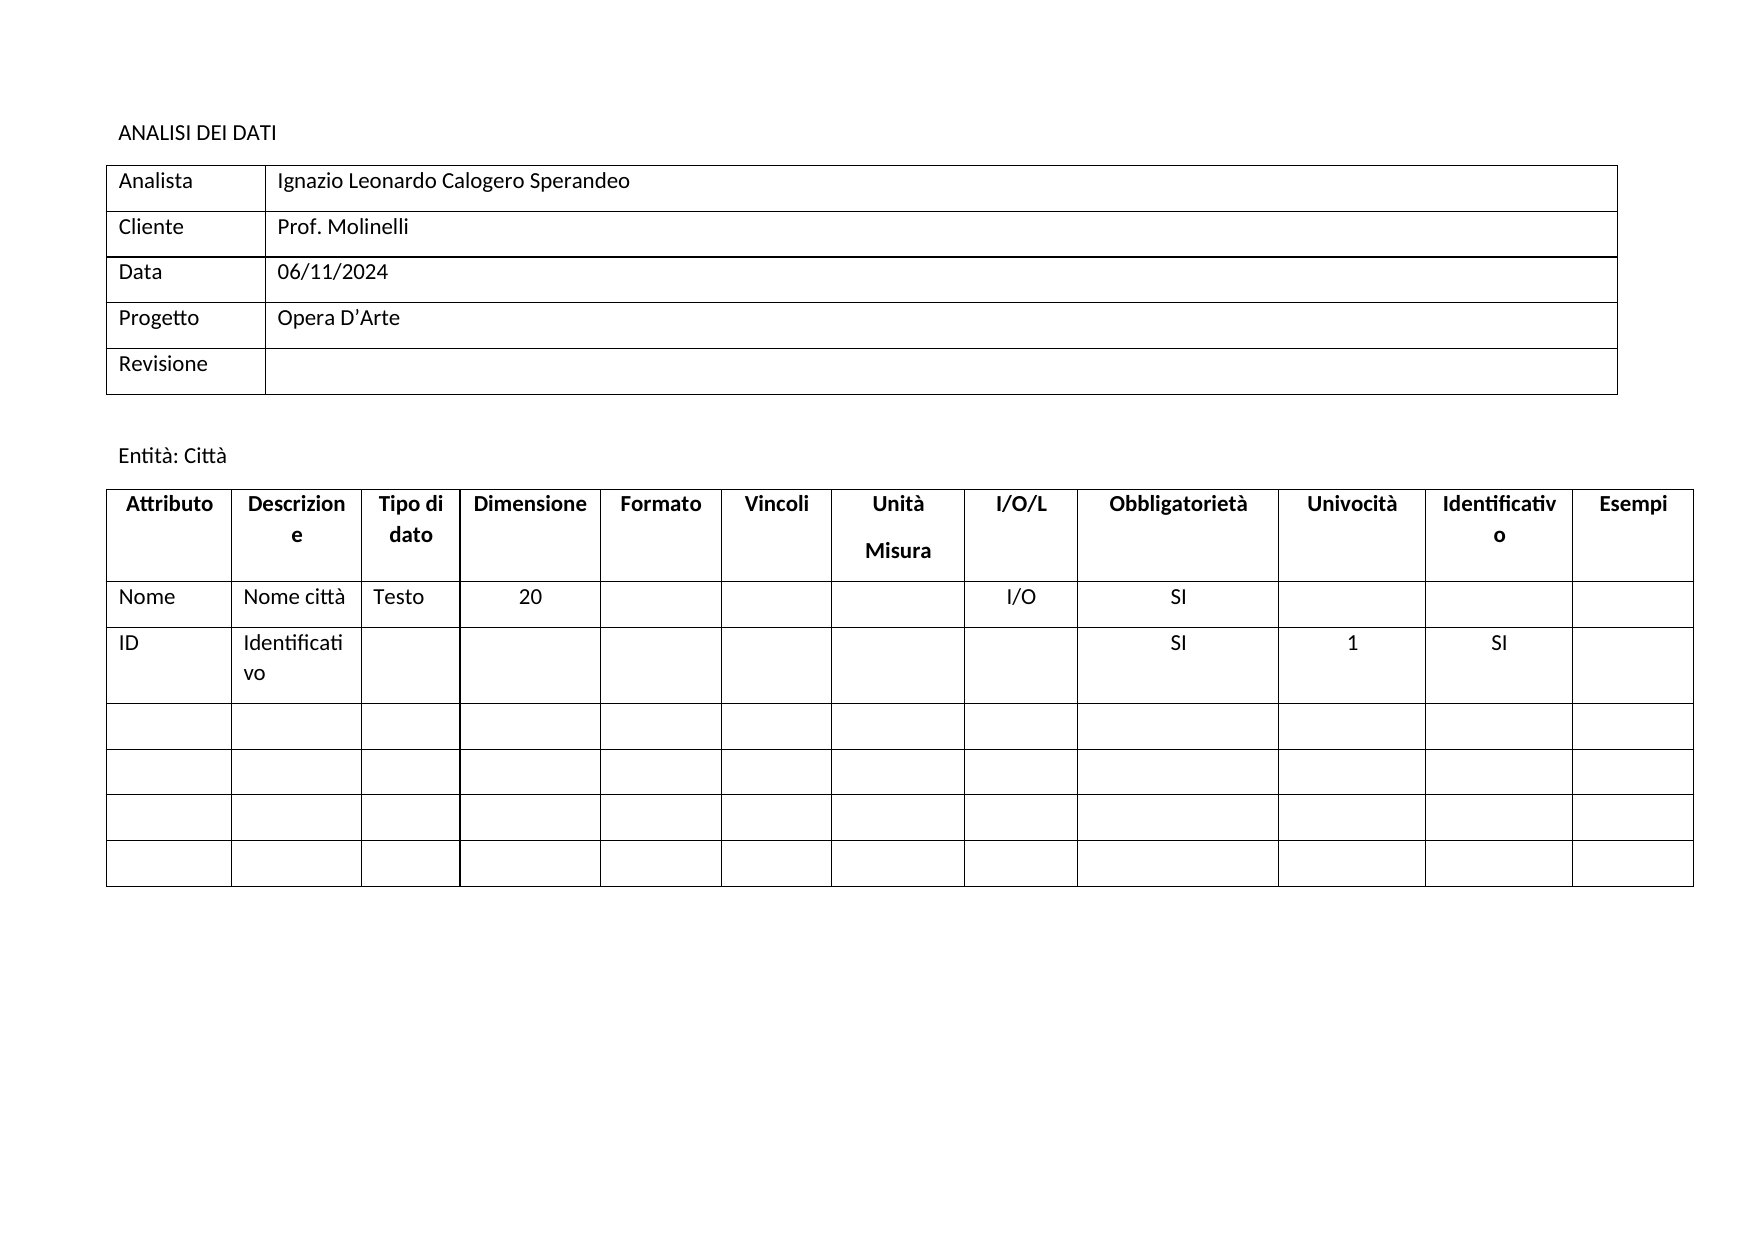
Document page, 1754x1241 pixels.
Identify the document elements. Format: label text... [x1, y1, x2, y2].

table_header Dimensione [461, 490, 600, 581]
text ANALISI DEI DATI [118, 118, 1606, 146]
table_cell [1573, 704, 1693, 748]
table_cell [362, 795, 459, 840]
table_cell [832, 582, 964, 627]
table_header Descrizione [232, 490, 361, 581]
table_cell [1078, 841, 1278, 886]
table_cell SI [1078, 582, 1278, 627]
table_cell [1573, 795, 1693, 840]
table_cell 20 [461, 582, 600, 627]
table_cell [232, 750, 361, 794]
table_cell [722, 628, 831, 703]
table_cell 1 [1279, 628, 1425, 703]
table_cell [965, 750, 1077, 794]
table_cell [107, 750, 231, 794]
table_header Esempi [1573, 490, 1693, 581]
table_cell [832, 628, 964, 703]
table_cell [107, 795, 231, 840]
table_cell [601, 704, 721, 748]
table_cell Cliente [107, 212, 265, 256]
table_cell Prof. Molinelli [266, 212, 1617, 256]
table_cell [1426, 750, 1572, 794]
table_cell [965, 704, 1077, 748]
table_header Formato [601, 490, 721, 581]
table_cell [1573, 841, 1693, 886]
table_header Obbligatorietà [1078, 490, 1278, 581]
table_cell I/O [965, 582, 1077, 627]
table_cell [232, 795, 361, 840]
table_cell [1426, 704, 1572, 748]
table_cell [1426, 841, 1572, 886]
table_cell [1573, 750, 1693, 794]
table_cell ID [107, 628, 231, 703]
table_cell [461, 750, 600, 794]
table_cell [832, 795, 964, 840]
table_cell [232, 704, 361, 748]
table_cell Identificativo [232, 628, 361, 703]
table_cell [461, 704, 600, 748]
table_cell [832, 841, 964, 886]
table_cell Revisione [107, 349, 265, 394]
table_cell [107, 704, 231, 748]
table_cell [362, 750, 459, 794]
table_cell [1078, 704, 1278, 748]
table_cell Opera D’Arte [266, 303, 1617, 348]
table_cell [1573, 628, 1693, 703]
table_cell [1078, 750, 1278, 794]
table_header Attributo [107, 490, 231, 581]
table_cell Data [107, 258, 265, 302]
table_cell [832, 750, 964, 794]
table_cell [266, 349, 1617, 394]
table_cell [601, 841, 721, 886]
table_cell [965, 628, 1077, 703]
table_cell [1279, 750, 1425, 794]
table_header Identificativo [1426, 490, 1572, 581]
table_header Analista [107, 166, 265, 211]
table_cell [722, 704, 831, 748]
table_cell [107, 841, 231, 886]
table_cell [601, 795, 721, 840]
table_cell [601, 750, 721, 794]
table_cell 06/11/2024 [266, 258, 1617, 302]
table_cell [461, 841, 600, 886]
table_cell [965, 795, 1077, 840]
table_cell [1279, 841, 1425, 886]
table_header Unità Misura [832, 490, 964, 581]
table_cell [601, 582, 721, 627]
table_cell [965, 841, 1077, 886]
table_cell Nome città [232, 582, 361, 627]
table_cell [362, 841, 459, 886]
text Entità: Città [118, 442, 1606, 469]
table_cell SI [1078, 628, 1278, 703]
table_cell Nome [107, 582, 231, 627]
table_cell [832, 704, 964, 748]
table_header Univocità [1279, 490, 1425, 581]
table_header I/O/L [965, 490, 1077, 581]
table_cell Progetto [107, 303, 265, 348]
table_cell [1279, 582, 1425, 627]
table_cell [232, 841, 361, 886]
table_cell [722, 841, 831, 886]
table_cell [461, 628, 600, 703]
table_cell [601, 628, 721, 703]
table_cell [461, 795, 600, 840]
table_cell [722, 750, 831, 794]
table_cell [1279, 795, 1425, 840]
table_cell [722, 582, 831, 627]
table_header Tipo di dato [362, 490, 459, 581]
table_cell SI [1426, 628, 1572, 703]
table_cell [1426, 582, 1572, 627]
table_cell [722, 795, 831, 840]
table_cell [362, 704, 459, 748]
table_cell [1078, 795, 1278, 840]
table_cell [1573, 582, 1693, 627]
table_cell [362, 628, 459, 703]
table_cell Testo [362, 582, 459, 627]
table_cell [1279, 704, 1425, 748]
table_cell [1426, 795, 1572, 840]
table_header Vincoli [722, 490, 831, 581]
table_header Ignazio Leonardo Calogero Sperandeo [266, 166, 1617, 211]
